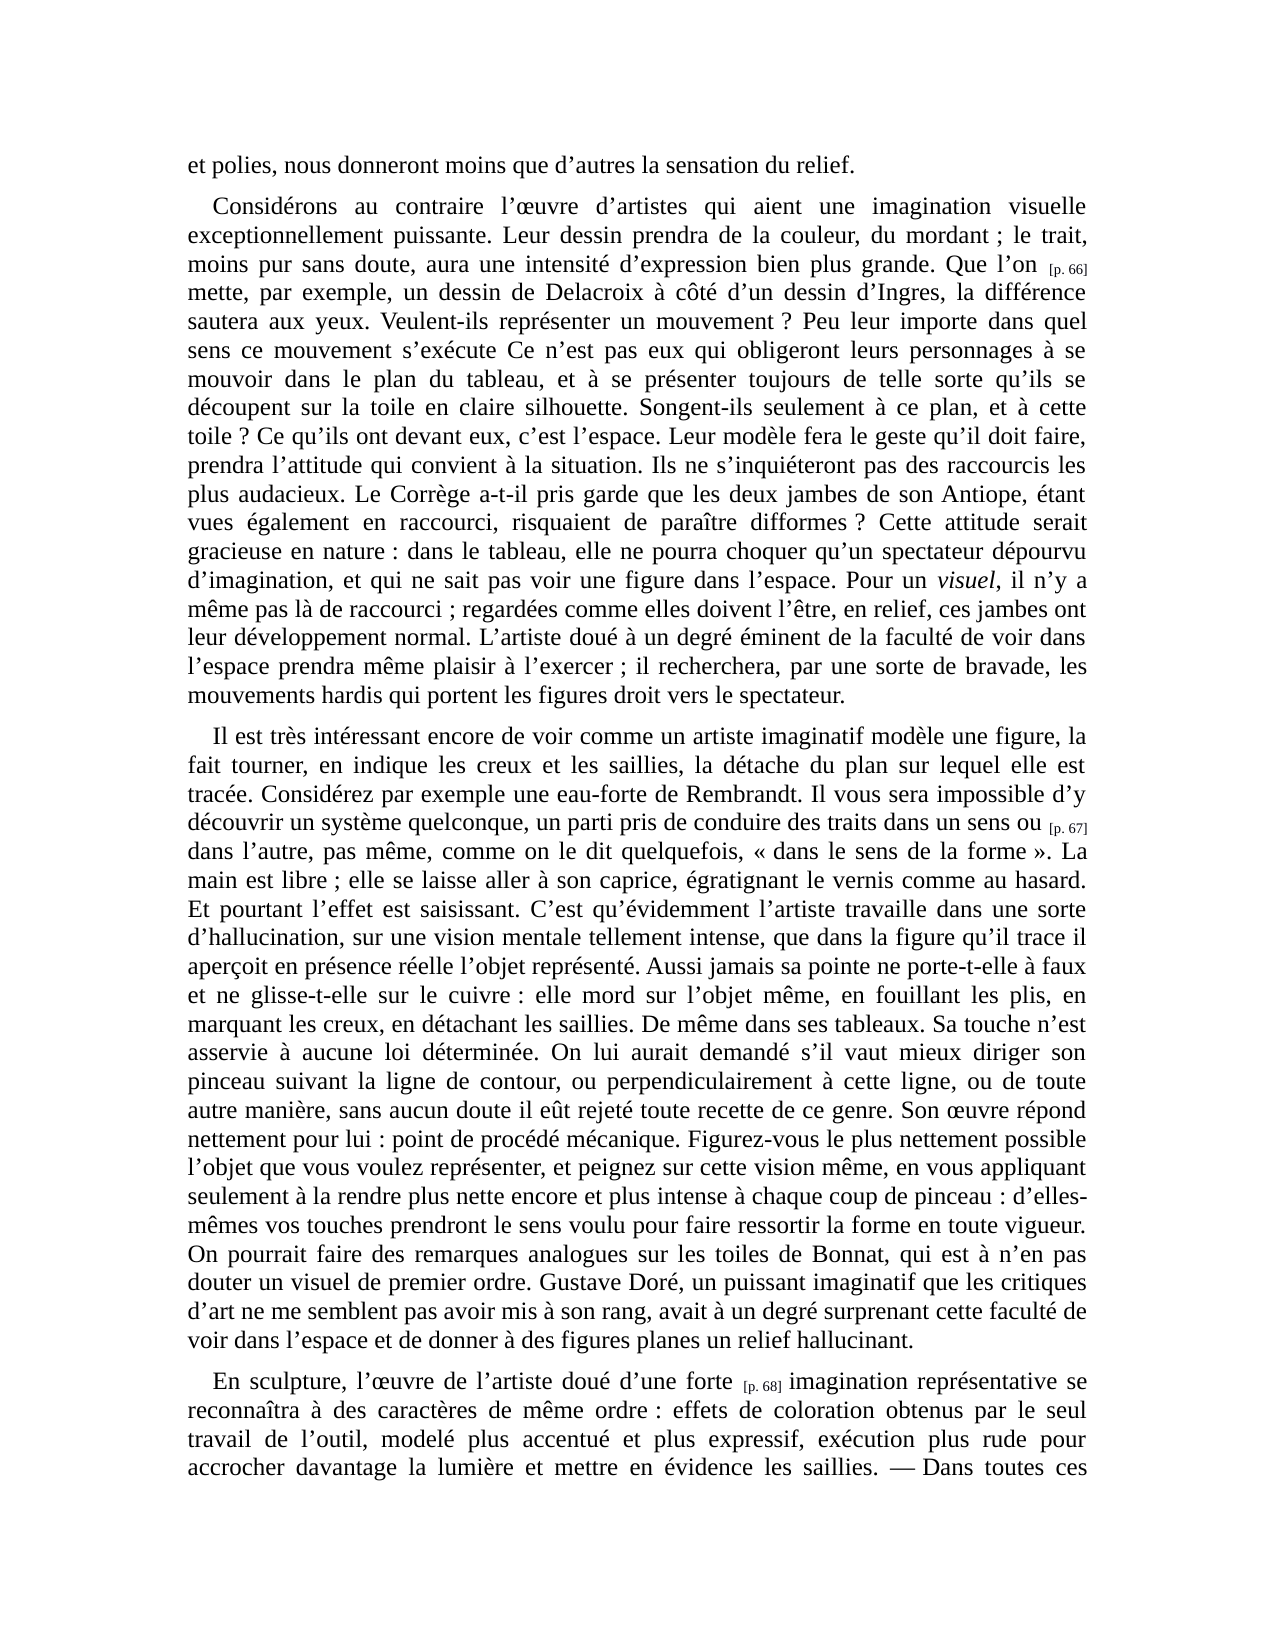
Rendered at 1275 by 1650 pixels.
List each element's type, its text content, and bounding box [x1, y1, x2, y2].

text En sculpture, l’œuvre de l’artiste doué d’une forte [p. 68] imagination représentative se reconnaîtra à des caractères de même ordre : effets de coloration obtenus par le seul travail de l’outil, modelé plus accentué et plus expressif, exécution plus rude pour accrocher davantage la lumière et mettre en évidence les saillies. — Dans toutes ces [187, 1366, 1087, 1481]
text et polies, nous donneront moins que d’autres la sensation du relief. [187, 150, 1087, 179]
text Il est très intéressant encore de voir comme un artiste imaginatif modèle une figure, la fait tourner, en indique les creux et les saillies, la détache du plan sur lequel elle est tracée. Considérez par exemple une eau-forte de Rembrandt. Il vous sera impossible d’y découvrir un système quelconque, un parti pris de conduire des traits dans un sens ou [p. 67] dans l’autre, pas même, comme on le dit quelquefois, « dans le sens de la forme ». La main est libre ; elle se laisse aller à son caprice, égratignant le vernis comme au hasard. Et pourtant l’effet est saisissant. C’est qu’évidemment l’artiste travaille dans une sorte d’hallucination, sur une vision mentale tellement intense, que dans la figure qu’il trace il aperçoit en présence réelle l’objet représenté. Aussi jamais sa pointe ne porte-t-elle à faux et ne glisse-t-elle sur le cuivre : elle mord sur l’objet même, en fouillant les plis, en marquant les creux, en détachant les saillies. De même dans ses tableaux. Sa touche n’est asservie à aucune loi déterminée. On lui aurait demandé s’il vaut mieux diriger son pinceau suivant la ligne de contour, ou perpendiculairement à cette ligne, ou de toute autre manière, sans aucun doute il eût rejeté toute recette de ce genre. Son œuvre répond nettement pour lui : point de procédé mécanique. Figurez-vous le plus nettement possible l’objet que vous voulez représenter, et peignez sur cette vision même, en vous appliquant seulement à la rendre plus nette encore et plus intense à chaque coup de pinceau : d’elles-mêmes vos touches prendront le sens voulu pour faire ressortir la forme en toute vigueur. On pourrait faire des remarques analogues sur les toiles de Bonnat, qui est à n’en pas douter un visuel de premier ordre. Gustave Doré, un puissant imaginatif que les critiques d’art ne me semblent pas avoir mis à son rang, avait à un degré surprenant cette faculté de voir dans l’espace et de donner à des figures planes un relief hallucinant. [187, 721, 1087, 1354]
text Considérons au contraire l’œuvre d’artistes qui aient une imagination visuelle exceptionnellement puissante. Leur dessin prendra de la couleur, du mordant ; le trait, moins pur sans doute, aura une intensité d’expression bien plus grande. Que l’on [p. 66] mette, par exemple, un dessin de Delacroix à côté d’un dessin d’Ingres, la différence sautera aux yeux. Veulent-ils représenter un mouvement ? Peu leur importe dans quel sens ce mouvement s’exécute Ce n’est pas eux qui obligeront leurs personnages à se mouvoir dans le plan du tableau, et à se présenter toujours de telle sorte qu’ils se découpent sur la toile en claire silhouette. Songent-ils seulement à ce plan, et à cette toile ? Ce qu’ils ont devant eux, c’est l’espace. Leur modèle fera le geste qu’il doit faire, prendra l’attitude qui convient à la situation. Ils ne s’inquiéteront pas des raccourcis les plus audacieux. Le Corrège a-t-il pris garde que les deux jambes de son Antiope, étant vues également en raccourci, risquaient de paraître difformes ? Cette attitude serait gracieuse en nature : dans le tableau, elle ne pourra choquer qu’un spectateur dépourvu d’imagination, et qui ne sait pas voir une figure dans l’espace. Pour un visuel, il n’y a même pas là de raccourci ; regardées comme elles doivent l’être, en relief, ces jambes ont leur développement normal. L’artiste doué à un degré éminent de la faculté de voir dans l’espace prendra même plaisir à l’exercer ; il recherchera, par une sorte de bravade, les mouvements hardis qui portent les figures droit vers le spectateur. [187, 191, 1087, 709]
